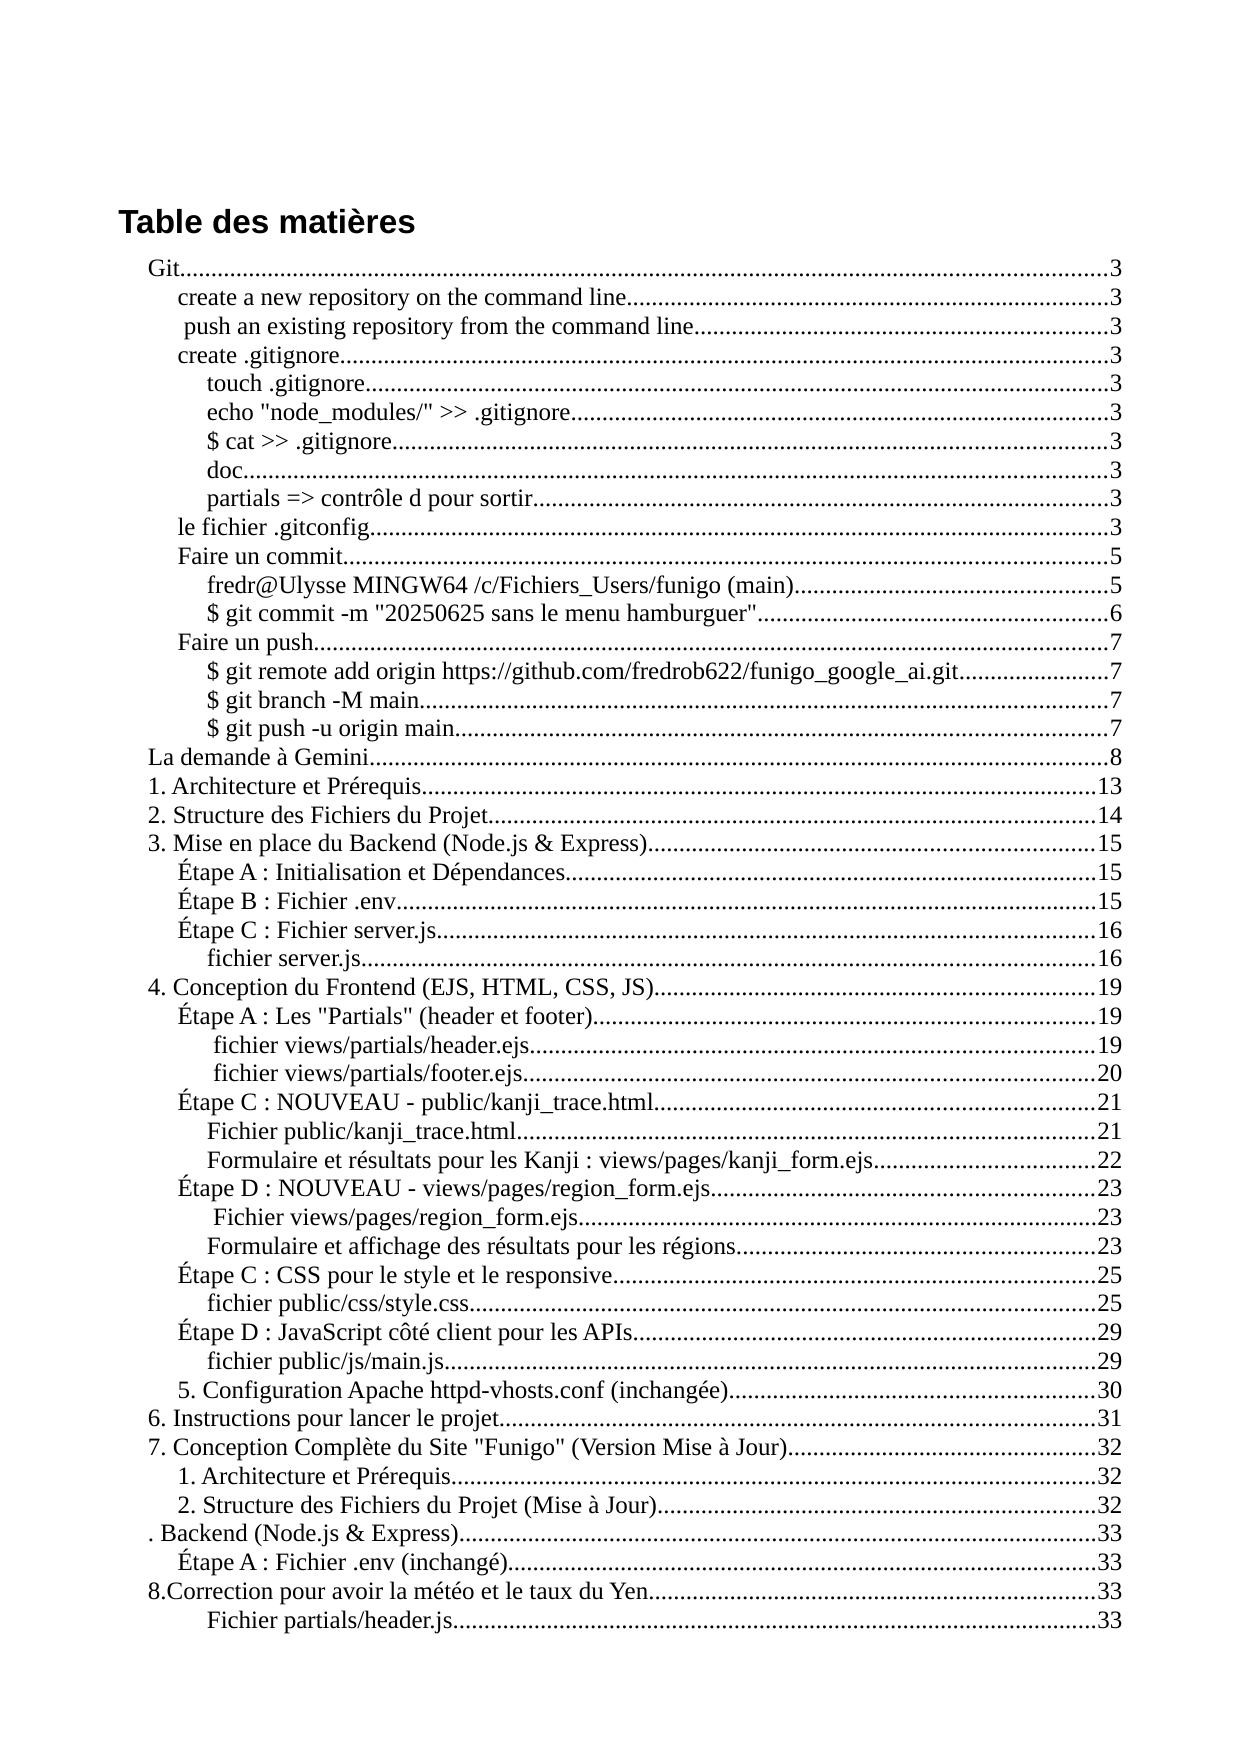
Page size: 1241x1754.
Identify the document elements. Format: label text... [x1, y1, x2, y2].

text Étape D : JavaScript côté client pour les APIs 29 [177, 1317, 1122, 1346]
text create a new repository on the command line 3 [177, 282, 1122, 311]
text Formulaire et affichage des résultats pour les régions. 23 [207, 1231, 1122, 1260]
text create .gitignore 3 [177, 340, 1122, 368]
text fichier public/js/main.js 29 [207, 1346, 1122, 1375]
text . Backend (Node.js & Express) 33 [148, 1518, 1122, 1547]
text touch .gitignore 3 [207, 368, 1122, 397]
text Faire un commit 5 [177, 541, 1122, 570]
text le fichier .gitconfig 3 [177, 512, 1122, 541]
text echo "node_modules/" >> .gitignore 3 [207, 397, 1122, 426]
text fichier views/partials/header.ejs 19 [207, 1030, 1122, 1058]
text Fichier public/kanji_trace.html 21 [207, 1116, 1122, 1145]
text Fichier views/pages/region_form.ejs 23 [207, 1202, 1122, 1231]
text Étape C : Fichier server.js 16 [177, 915, 1122, 943]
text 2. Structure des Fichiers du Projet (Mise à Jour) 32 [177, 1490, 1122, 1518]
text Étape C : NOUVEAU - public/kanji_trace.html 21 [177, 1087, 1122, 1116]
text $ git remote add origin https://github.com/fredrob622/funigo_google_ai.git 7 [207, 656, 1122, 685]
text fichier views/partials/footer.ejs 20 [207, 1058, 1122, 1087]
text 6. Instructions pour lancer le projet 31 [148, 1403, 1122, 1432]
text Étape C : CSS pour le style et le responsive 25 [177, 1260, 1122, 1288]
text Étape A : Les "Partials" (header et footer) 19 [177, 1001, 1122, 1030]
text fichier server.js 16 [207, 943, 1122, 972]
text 2. Structure des Fichiers du Projet 14 [148, 800, 1122, 828]
text Étape D : NOUVEAU - views/pages/region_form.ejs 23 [177, 1173, 1122, 1202]
text fredr@Ulysse MINGW64 /c/Fichiers_Users/funigo (main) 5 [207, 570, 1122, 598]
text Étape A : Initialisation et Dépendances 15 [177, 857, 1122, 886]
text 5. Configuration Apache httpd-vhosts.conf (inchangée) 30 [177, 1375, 1122, 1403]
text $ git push -u origin main 7 [207, 713, 1122, 742]
text 4. Conception du Frontend (EJS, HTML, CSS, JS) 19 [148, 972, 1122, 1001]
text $ git commit -m "20250625 sans le menu hamburguer" 6 [207, 598, 1122, 627]
text push an existing repository from the command line 3 [177, 311, 1122, 340]
text 7. Conception Complète du Site "Funigo" (Version Mise à Jour) 32 [148, 1432, 1122, 1461]
text $ git branch -M main 7 [207, 685, 1122, 713]
text Fichier partials/header.js 33 [207, 1605, 1122, 1633]
text 1. Architecture et Prérequis 13 [148, 771, 1122, 800]
subtitle Table des matières [118, 202, 1122, 241]
text partials => contrôle d pour sortir 3 [207, 483, 1122, 512]
text Étape B : Fichier .env 15 [177, 886, 1122, 915]
text $ cat >> .gitignore 3 [207, 426, 1122, 455]
text Étape A : Fichier .env (inchangé) 33 [177, 1547, 1122, 1576]
text fichier public/css/style.css 25 [207, 1288, 1122, 1317]
text La demande à Gemini 8 [148, 742, 1122, 771]
text Git 3 [148, 253, 1122, 282]
text Formulaire et résultats pour les Kanji : views/pages/kanji_form.ejs 22 [207, 1145, 1122, 1173]
text 1. Architecture et Prérequis 32 [177, 1461, 1122, 1490]
text 3. Mise en place du Backend (Node.js & Express) 15 [148, 828, 1122, 857]
text 8.Correction pour avoir la météo et le taux du Yen 33 [148, 1576, 1122, 1605]
text Faire un push 7 [177, 627, 1122, 656]
text doc 3 [207, 455, 1122, 483]
